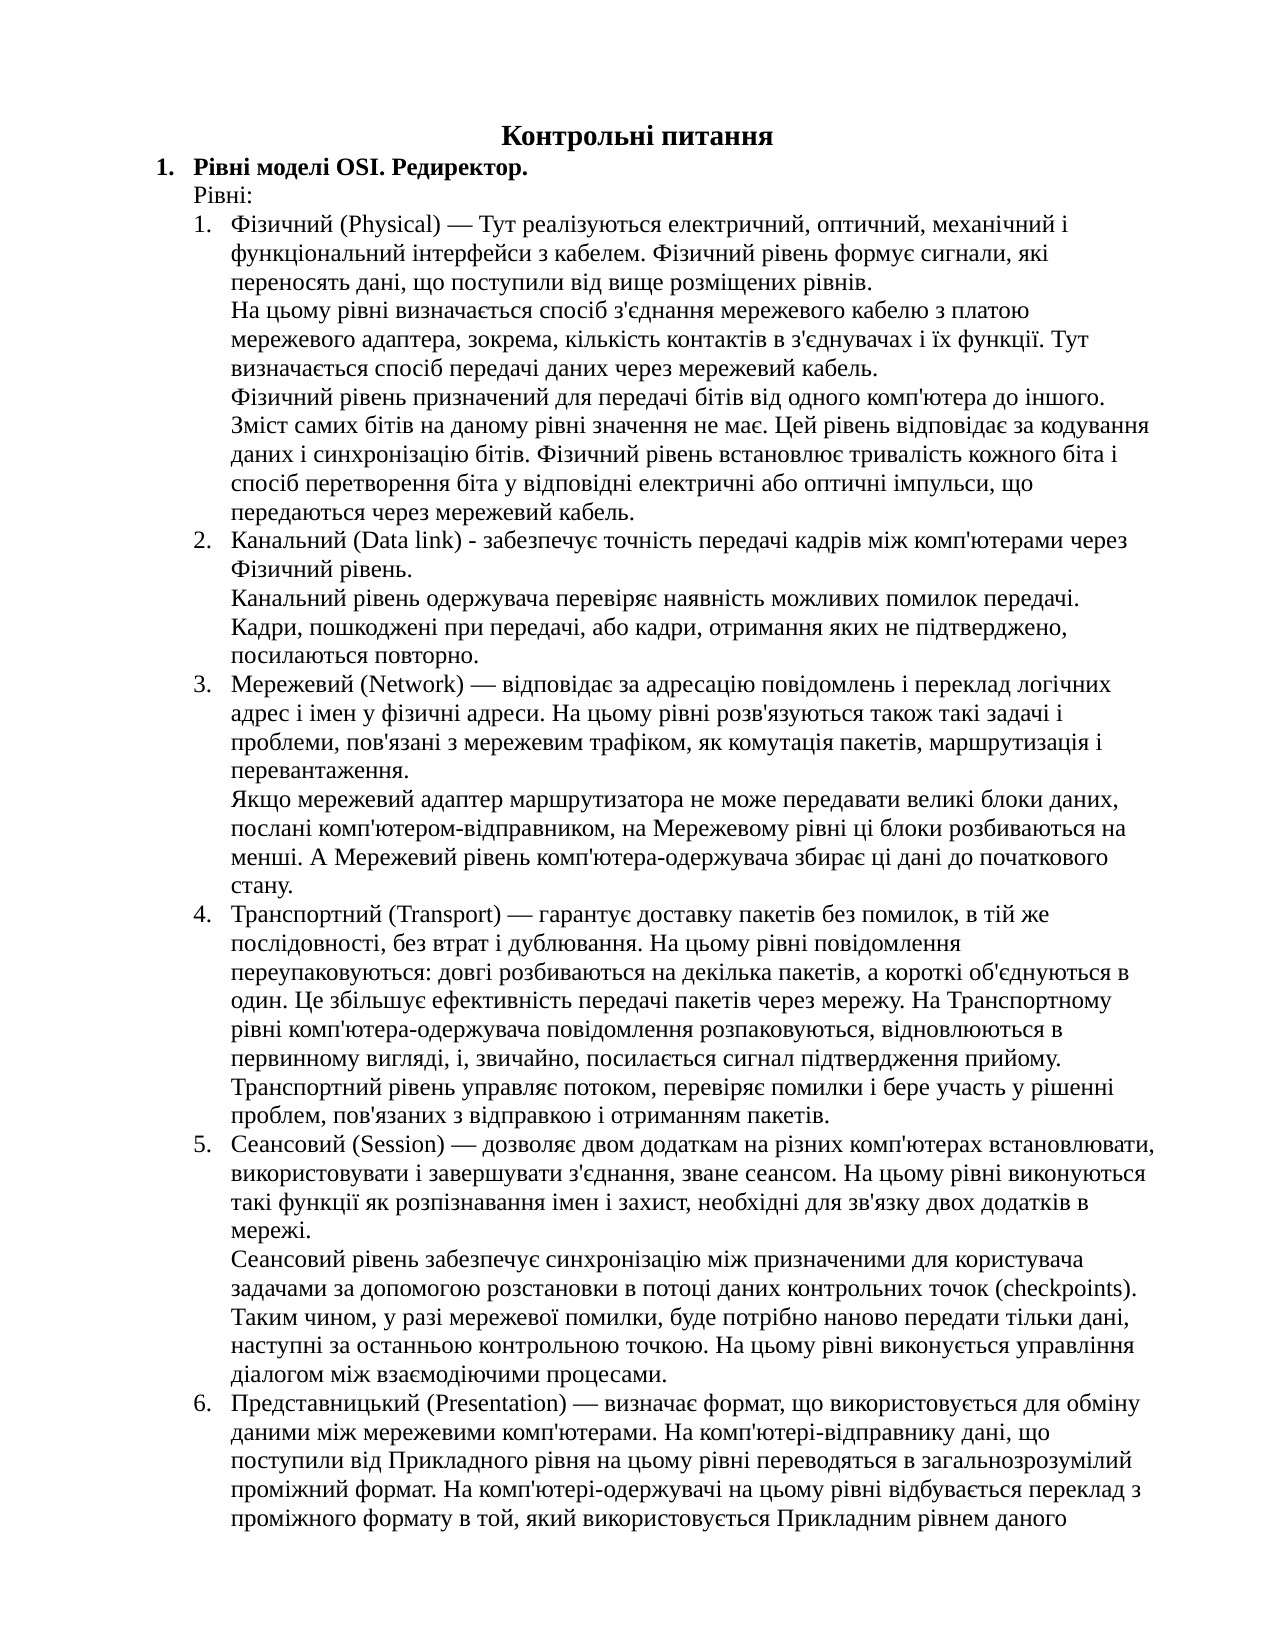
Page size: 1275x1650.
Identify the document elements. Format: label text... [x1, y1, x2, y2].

list На цьому рівні визначається спосіб з'єднання мережевого кабелю з платою мережевого адаптера, зокрема, кількість контактів в з'єднувачах і їх функції. Тут визначається спосіб передачі даних через мережевий кабель. [193, 295, 1157, 382]
list Канальний (Data link) - забезпечує точність передачі кадрів між комп'ютерами через Фізичний рівень. [193, 525, 1157, 583]
text Контрольні питання [118, 118, 1157, 152]
list Представницький (Presentation) — визначає формат, що використовується для обміну даними між мережевими комп'ютерами. На комп'ютері-відправнику дані, що поступили від Прикладного рівня на цьому рівні переводяться в загальнозрозумілий проміжний формат. На комп'ютері-одержувачі на цьому рівні відбувається переклад з проміжного формату в той, який використовується Прикладним рівнем даного [193, 1388, 1157, 1532]
list Сеансовий рівень забезпечує синхронізацію між призначеними для користувача задачами за допомогою розстановки в потоці даних контрольних точок (checkpoints). Таким чином, у разі мережевої помилки, буде потрібно наново передати тільки дані, наступні за останньою контрольною точкою. На цьому рівні виконується управління діалогом між взаємодіючими процесами. [193, 1244, 1157, 1388]
list Якщо мережевий адаптер маршрутизатора не може передавати великі блоки даних, послані комп'ютером-відправником, на Мережевому рівні ці блоки розбиваються на менші. А Мережевий рівень комп'ютера-одержувача збирає ці дані до початкового стану. [193, 784, 1157, 899]
list Фізичний рівень призначений для передачі бітів від одного комп'ютера до іншого. Зміст самих бітів на даному рівні значення не має. Цей рівень відповідає за кодування даних і синхронізацію бітів. Фізичний рівень встановлює тривалість кожного біта і спосіб перетворення біта у відповідні електричні або оптичні імпульси, що передаються через мережевий кабель. [193, 382, 1157, 525]
list Транспортний (Transport) — гарантує доставку пакетів без помилок, в тій же послідовності, без втрат і дублювання. На цьому рівні повідомлення переупаковуються: довгі розбиваються на декілька пакетів, а короткі об'єднуються в один. Це збільшує ефективність передачі пакетів через мережу. На Транспортному рівні комп'ютера-одержувача повідомлення розпаковуються, відновлюються в первинному вигляді, і, звичайно, посилається сигнал підтвердження прийому. [193, 899, 1157, 1072]
list Рівні: [156, 180, 1157, 209]
list Рівні моделі OSI. Редиректор. [156, 152, 1157, 180]
list Сеансовий (Session) — дозволяє двом додаткам на різних комп'ютерах встановлювати, використовувати і завершувати з'єднання, зване сеансом. На цьому рівні виконуються такі функції як розпізнавання імен і захист, необхідні для зв'язку двох додатків в мережі. [193, 1129, 1157, 1244]
list Мережевий (Network) — відповідає за адресацію повідомлень і переклад логічних адрес і імен у фізичні адреси. На цьому рівні розв'язуються також такі задачі і проблеми, пов'язані з мережевим трафіком, як комутація пакетів, маршрутизація і перевантаження. [193, 669, 1157, 784]
list Транспортний рівень управляє потоком, перевіряє помилки і бере участь у рішенні проблем, пов'язаних з відправкою і отриманням пакетів. [193, 1072, 1157, 1129]
list Фізичний (Physical) — Тут реалізуються електричний, оптичний, механічний і функціональний інтерфейси з кабелем. Фізичний рівень формує сигнали, які переносять дані, що поступили від вище розміщених рівнів. [193, 209, 1157, 295]
list Канальний рівень одержувача перевіряє наявність можливих помилок передачі. Кадри, пошкоджені при передачі, або кадри, отримання яких не підтверджено, посилаються повторно. [193, 583, 1157, 669]
